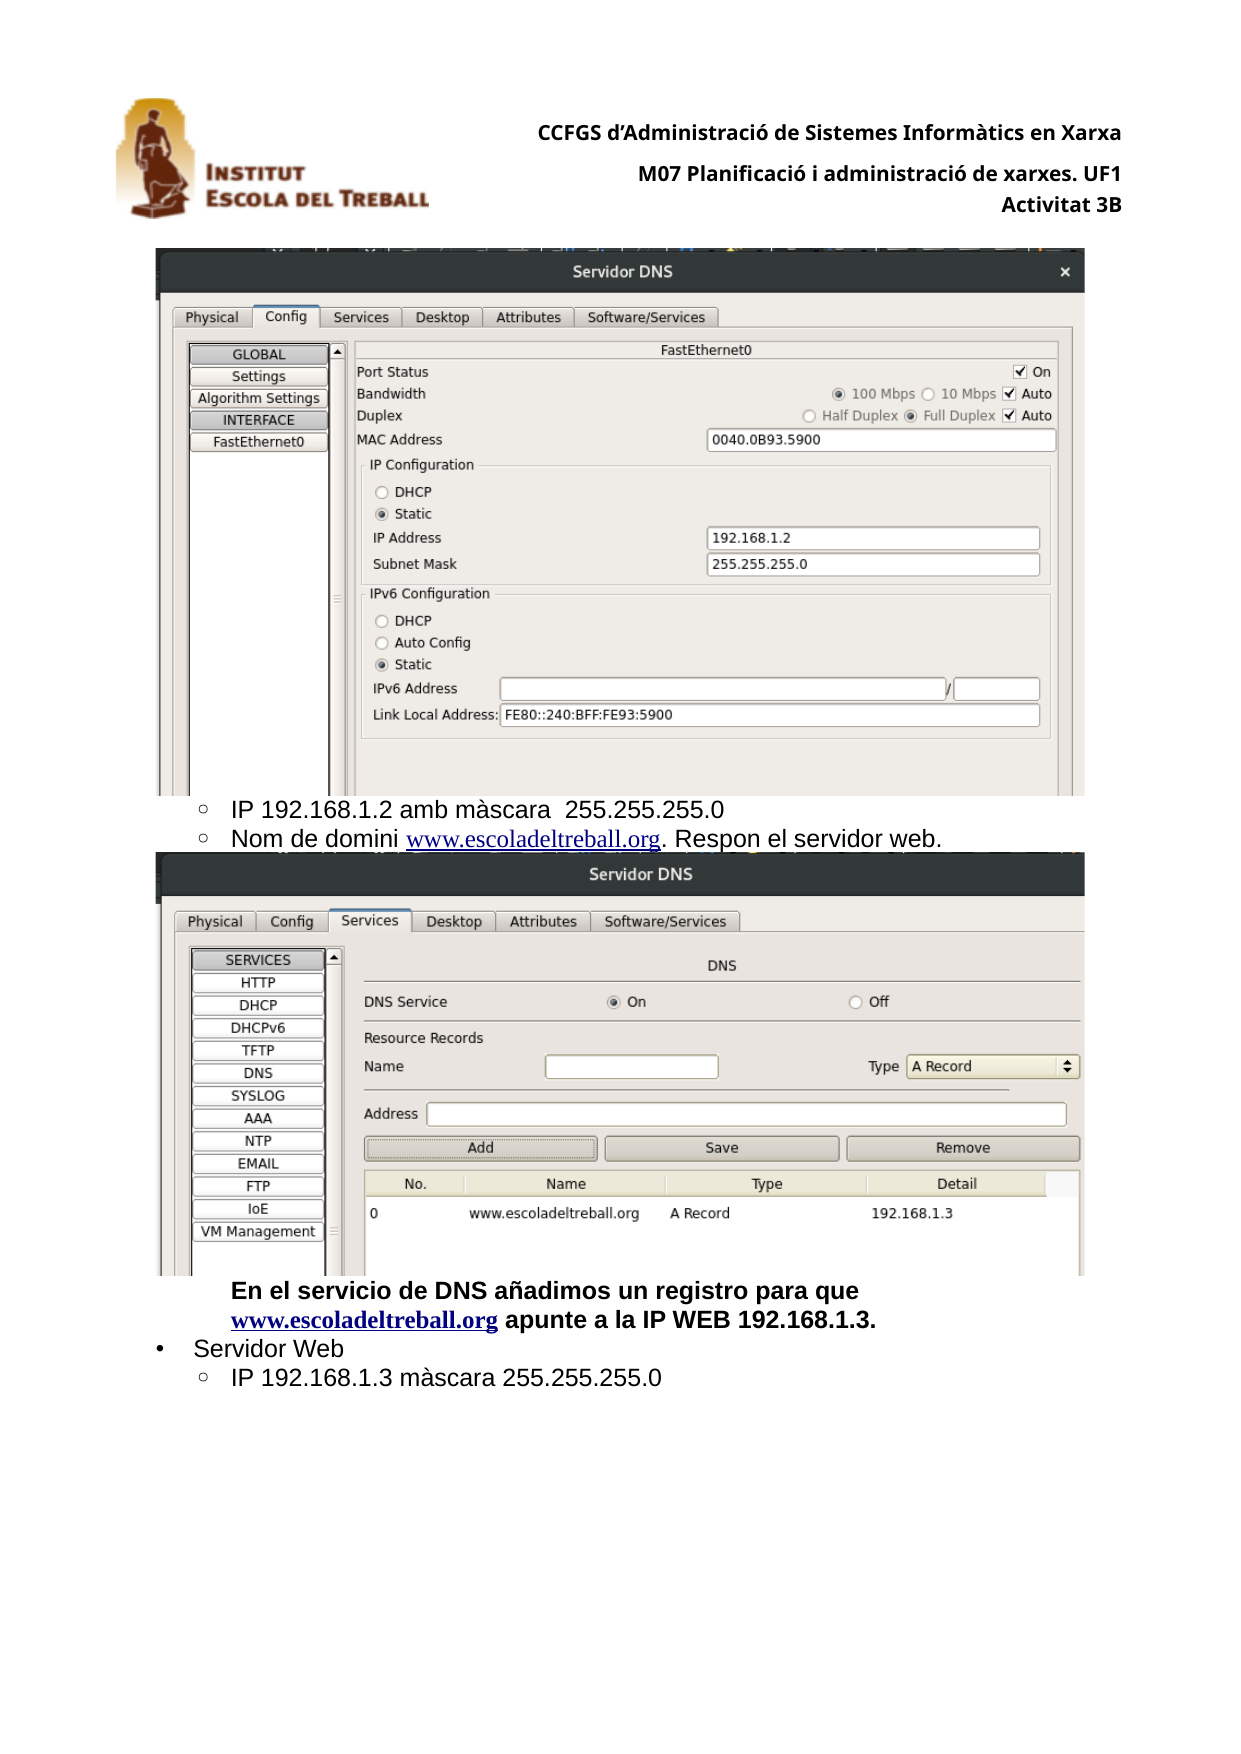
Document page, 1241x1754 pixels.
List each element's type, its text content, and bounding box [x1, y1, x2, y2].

list En el servicio de DNS añadimos un registro para que www.escoladeltreball.org apunte a la IP WEB 192.168.1.3. [193, 853, 1122, 1334]
list IP 192.168.1.2 amb màscara 255.255.255.0 [193, 248, 1122, 824]
picture [155, 852, 1085, 1276]
list Nom de domini www.escoladeltreball.org. Respon el servidor web. [193, 824, 1122, 853]
list IP 192.168.1.3 màscara 255.255.255.0 [193, 1362, 1122, 1391]
list Servidor Web [156, 1334, 1122, 1362]
picture [155, 248, 1085, 796]
picture [115, 98, 429, 219]
